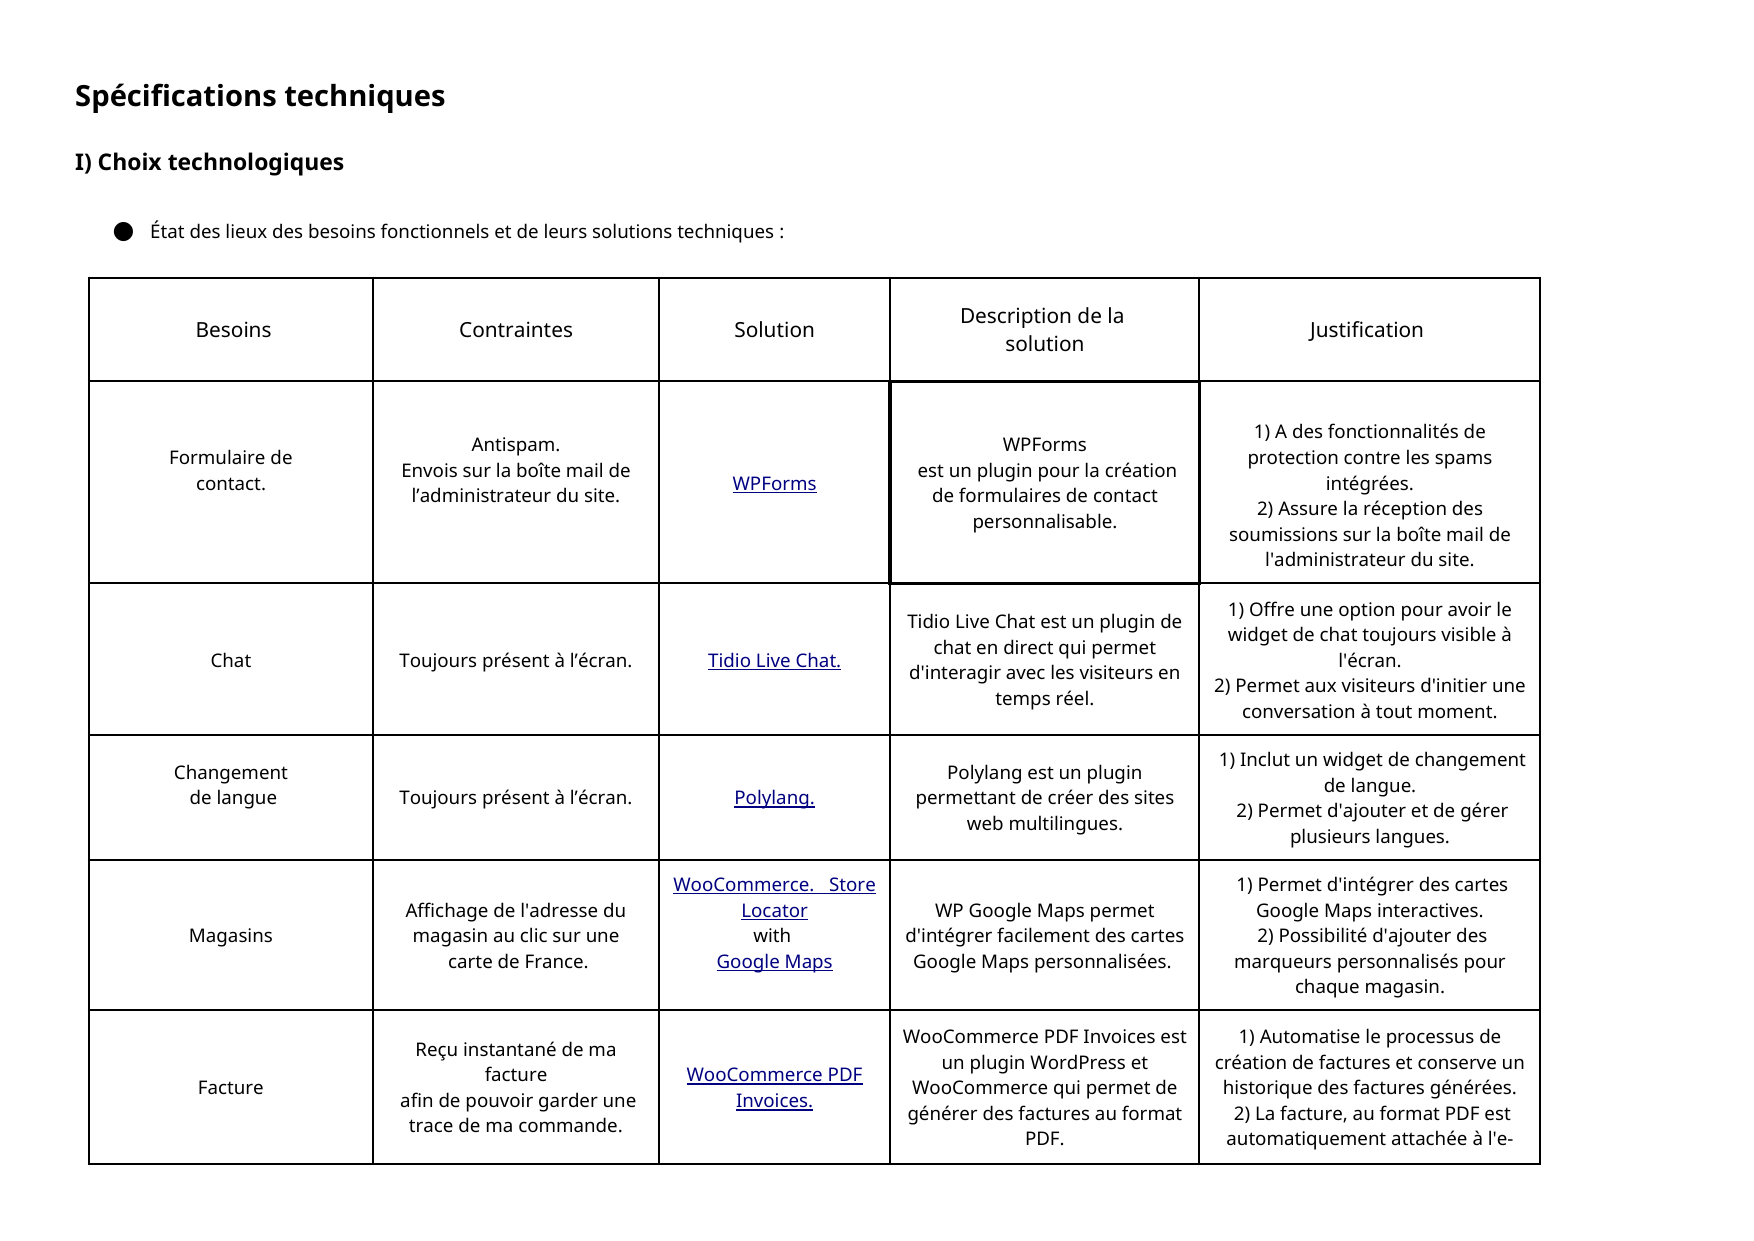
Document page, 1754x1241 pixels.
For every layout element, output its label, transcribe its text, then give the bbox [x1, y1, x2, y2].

table_cell 1) Offre une option pour avoir le widget de chat toujours visible à l'écran. 2) Permet aux visiteurs d'initier une conversation à tout moment. [1200, 584, 1539, 734]
table_cell Antispam. Envois sur la boîte mail de l’administrateur du site. [374, 382, 658, 582]
table_cell Chat [90, 584, 372, 734]
table_header Contraintes [374, 279, 658, 380]
table_cell 1) A des fonctionnalités de protection contre les spams intégrées. 2) Assure la réception des soumissions sur la boîte mail de l'administrateur du site. [1201, 382, 1539, 582]
table_cell WP Google Maps permet d'intégrer facilement des cartes Google Maps personnalisées. [891, 861, 1198, 1009]
list État des lieux des besoins fonctionnels et de leurs solutions techniques : [112, 211, 1679, 245]
table_cell 1) Automatise le processus de création de factures et conserve un historique des factures générées. 2) La facture, au format PDF est automatiquement attachée à l'e- [1200, 1011, 1539, 1163]
table_cell Facture [90, 1011, 372, 1163]
table_cell WPForms [660, 382, 888, 582]
table_cell Toujours présent à l’écran. [374, 584, 658, 734]
table_header Solution [660, 279, 889, 380]
table_cell Tidio Live Chat est un plugin de chat en direct qui permet d'interagir avec les visiteurs en temps réel. [891, 585, 1198, 734]
table_cell 1) Inclut un widget de changement de langue. 2) Permet d'ajouter et de gérer plusieurs langues. [1200, 736, 1539, 859]
table_cell WPForms est un plugin pour la création de formulaires de contact personnalisable. [892, 383, 1198, 582]
table_cell Magasins [90, 861, 372, 1009]
table_cell Formulaire de contact. [90, 382, 372, 582]
table_cell WooCommerce PDF Invoices. [660, 1011, 889, 1163]
table_header Besoins [90, 279, 372, 380]
table_cell Polylang. [660, 736, 889, 859]
table_cell Polylang est un plugin permettant de créer des sites web multilingues. [891, 736, 1198, 859]
table_cell Tidio Live Chat. [660, 584, 889, 734]
table_cell Changement de langue [90, 736, 372, 859]
table_cell WooCommerce PDF Invoices est un plugin WordPress et WooCommerce qui permet de générer des factures au format PDF. [891, 1011, 1198, 1163]
table_cell WooCommerce. Store Locator with Google Maps [660, 861, 889, 1009]
text I) Choix technologiques [75, 146, 1679, 177]
table_cell Affichage de l'adresse du magasin au clic sur une carte de France. [374, 861, 658, 1009]
table_cell Toujours présent à l’écran. [374, 736, 658, 859]
table_cell Reçu instantané de ma facture afin de pouvoir garder une trace de ma commande. [374, 1011, 658, 1163]
table_header Description de la solution [891, 279, 1198, 380]
table_cell 1) Permet d'intégrer des cartes Google Maps interactives. 2) Possibilité d'ajouter des marqueurs personnalisés pour chaque magasin. [1200, 861, 1539, 1009]
text Spécifications techniques [75, 75, 1679, 115]
table_header Justification [1200, 279, 1539, 380]
